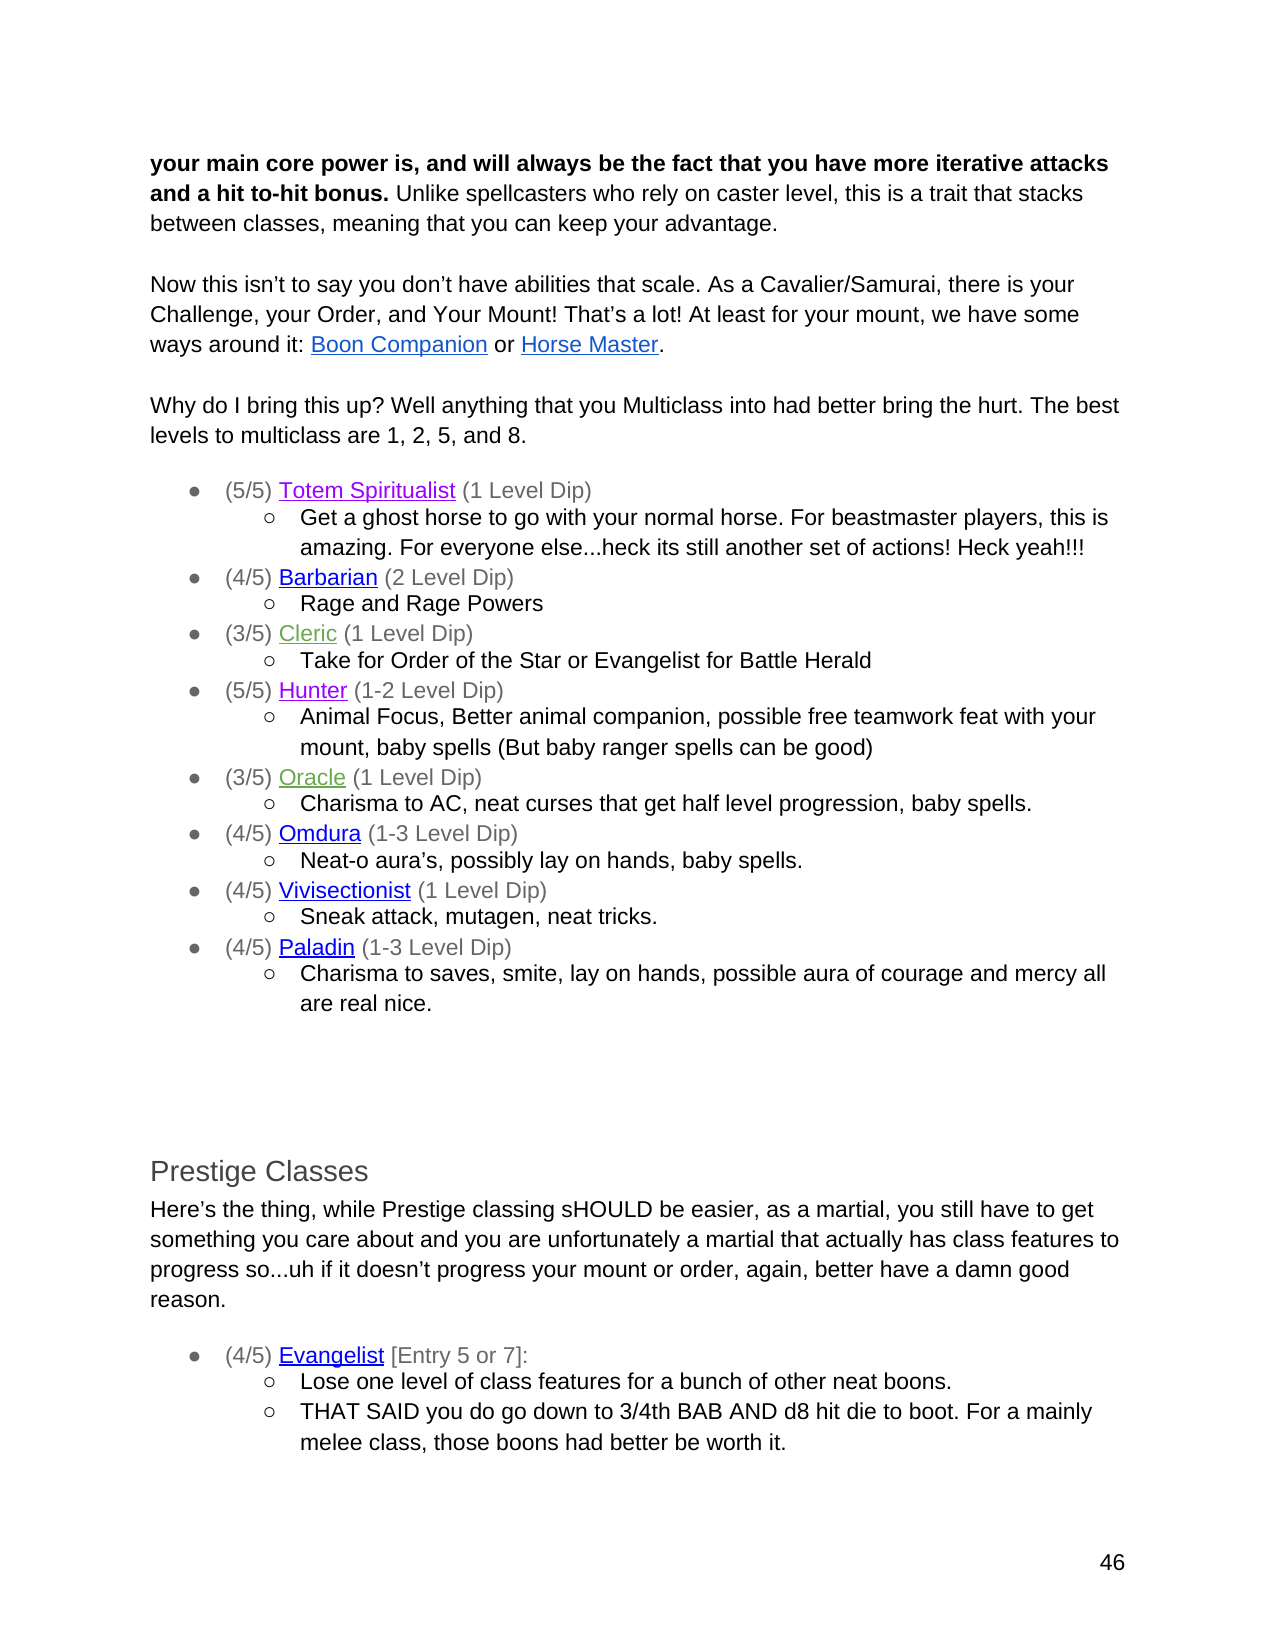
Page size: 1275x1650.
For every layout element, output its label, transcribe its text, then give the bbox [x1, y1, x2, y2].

subtitle (5/5) Hunter (1-2 Level Dip) [187, 677, 1125, 703]
list Sneak attack, mutagen, neat tricks. [262, 903, 1125, 929]
text your main core power is, and will always be the fact that you have more iterative attacks and a hit to-hit bonus. Unlike spellcasters who rely on caster level, this is a trait that stacks between classes, meaning that you can keep your advantage. [150, 150, 1125, 237]
list Neat-o aura’s, possibly lay on hands, baby spells. [262, 847, 1125, 873]
list Charisma to saves, smite, lay on hands, possible aura of courage and mercy all are real nice. [262, 960, 1125, 1016]
list Take for Order of the Star or Evangelist for Battle Herald [262, 647, 1125, 673]
subtitle (3/5) Oracle (1 Level Dip) [187, 764, 1125, 790]
subtitle (4/5) Paladin (1-3 Level Dip) [187, 933, 1125, 960]
subtitle (4/5) Barbarian (2 Level Dip) [187, 564, 1125, 590]
subtitle (3/5) Cleric (1 Level Dip) [187, 620, 1125, 647]
list Get a ghost horse to go with your normal horse. For beastmaster players, this is amazing. For everyone else...heck its still another set of actions! Heck yeah!!! [262, 503, 1125, 560]
list THAT SAID you do go down to 3/4th BAB AND d8 hit die to boot. For a mainly melee class, those boons had better be worth it. [262, 1398, 1125, 1455]
text Here’s the thing, while Prestige classing sHOULD be easier, as a martial, you still have to get something you care about and you are unfortunately a martial that actually has class features to progress so...uh if it doesn’t progress your mount or order, again, better have a damn good reason. [150, 1196, 1125, 1313]
subtitle (5/5) Totem Spiritualist (1 Level Dip) [187, 477, 1125, 503]
list Lose one level of class features for a bunch of other neat boons. [262, 1368, 1125, 1394]
subtitle (4/5) Evangelist [Entry 5 or 7]: [187, 1342, 1125, 1368]
subtitle (4/5) Vivisectionist (1 Level Dip) [187, 877, 1125, 903]
text Why do I bring this up? Well anything that you Multiclass into had better bring the hurt. The best levels to multiclass are 1, 2, 5, and 8. [150, 392, 1125, 448]
text Now this isn’t to say you don’t have abilities that scale. As a Cavalier/Samurai, there is your Challenge, your Order, and Your Mount! That’s a lot! At least for your mount, we have some ways around it: Boon Companion or Horse Master. [150, 271, 1125, 358]
subtitle Prestige Classes [150, 1154, 1125, 1187]
subtitle (4/5) Omdura (1-3 Level Dip) [187, 820, 1125, 847]
list Rage and Rage Powers [262, 590, 1125, 617]
list Charisma to AC, neat curses that get half level progression, baby spells. [262, 790, 1125, 816]
list Animal Focus, Better animal companion, possible free teamwork feat with your mount, baby spells (But baby ranger spells can be good) [262, 703, 1125, 760]
